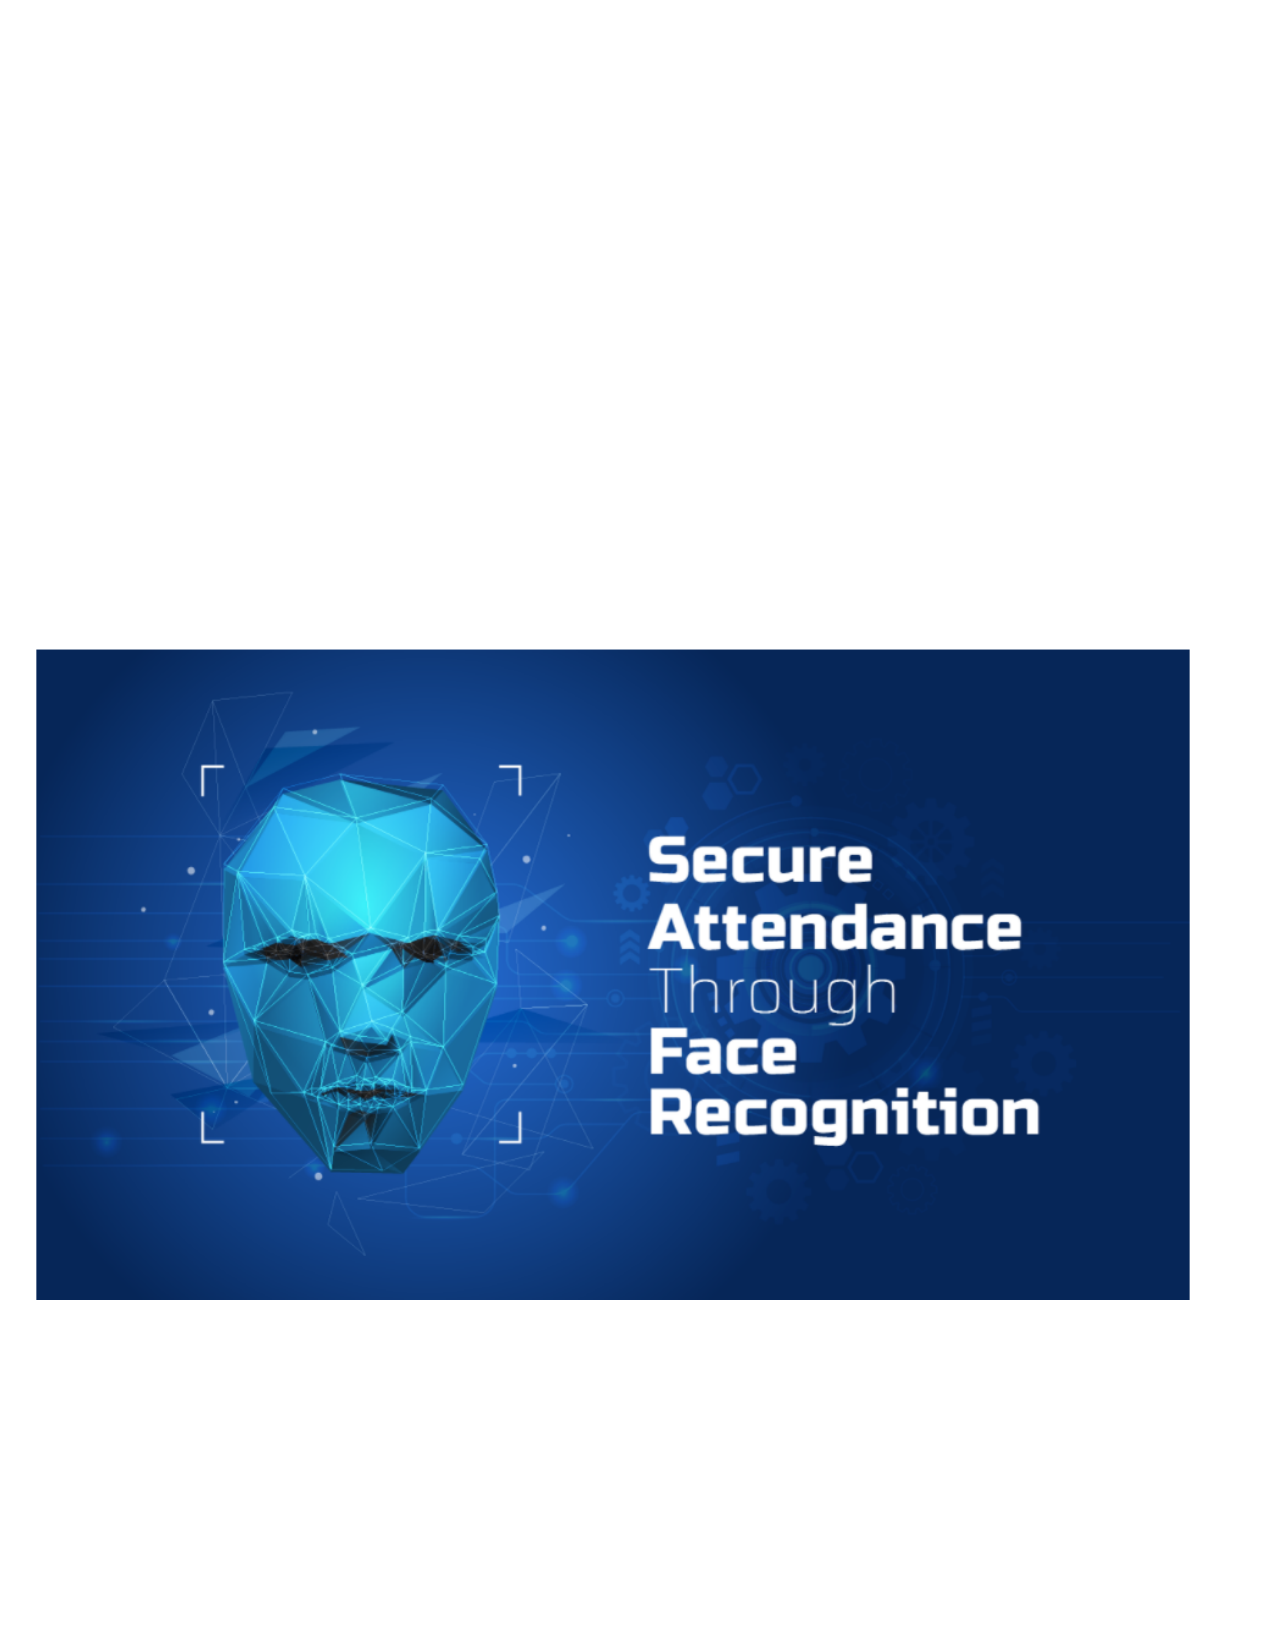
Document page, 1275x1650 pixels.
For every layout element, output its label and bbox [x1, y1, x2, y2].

picture [34, 646, 1191, 1300]
